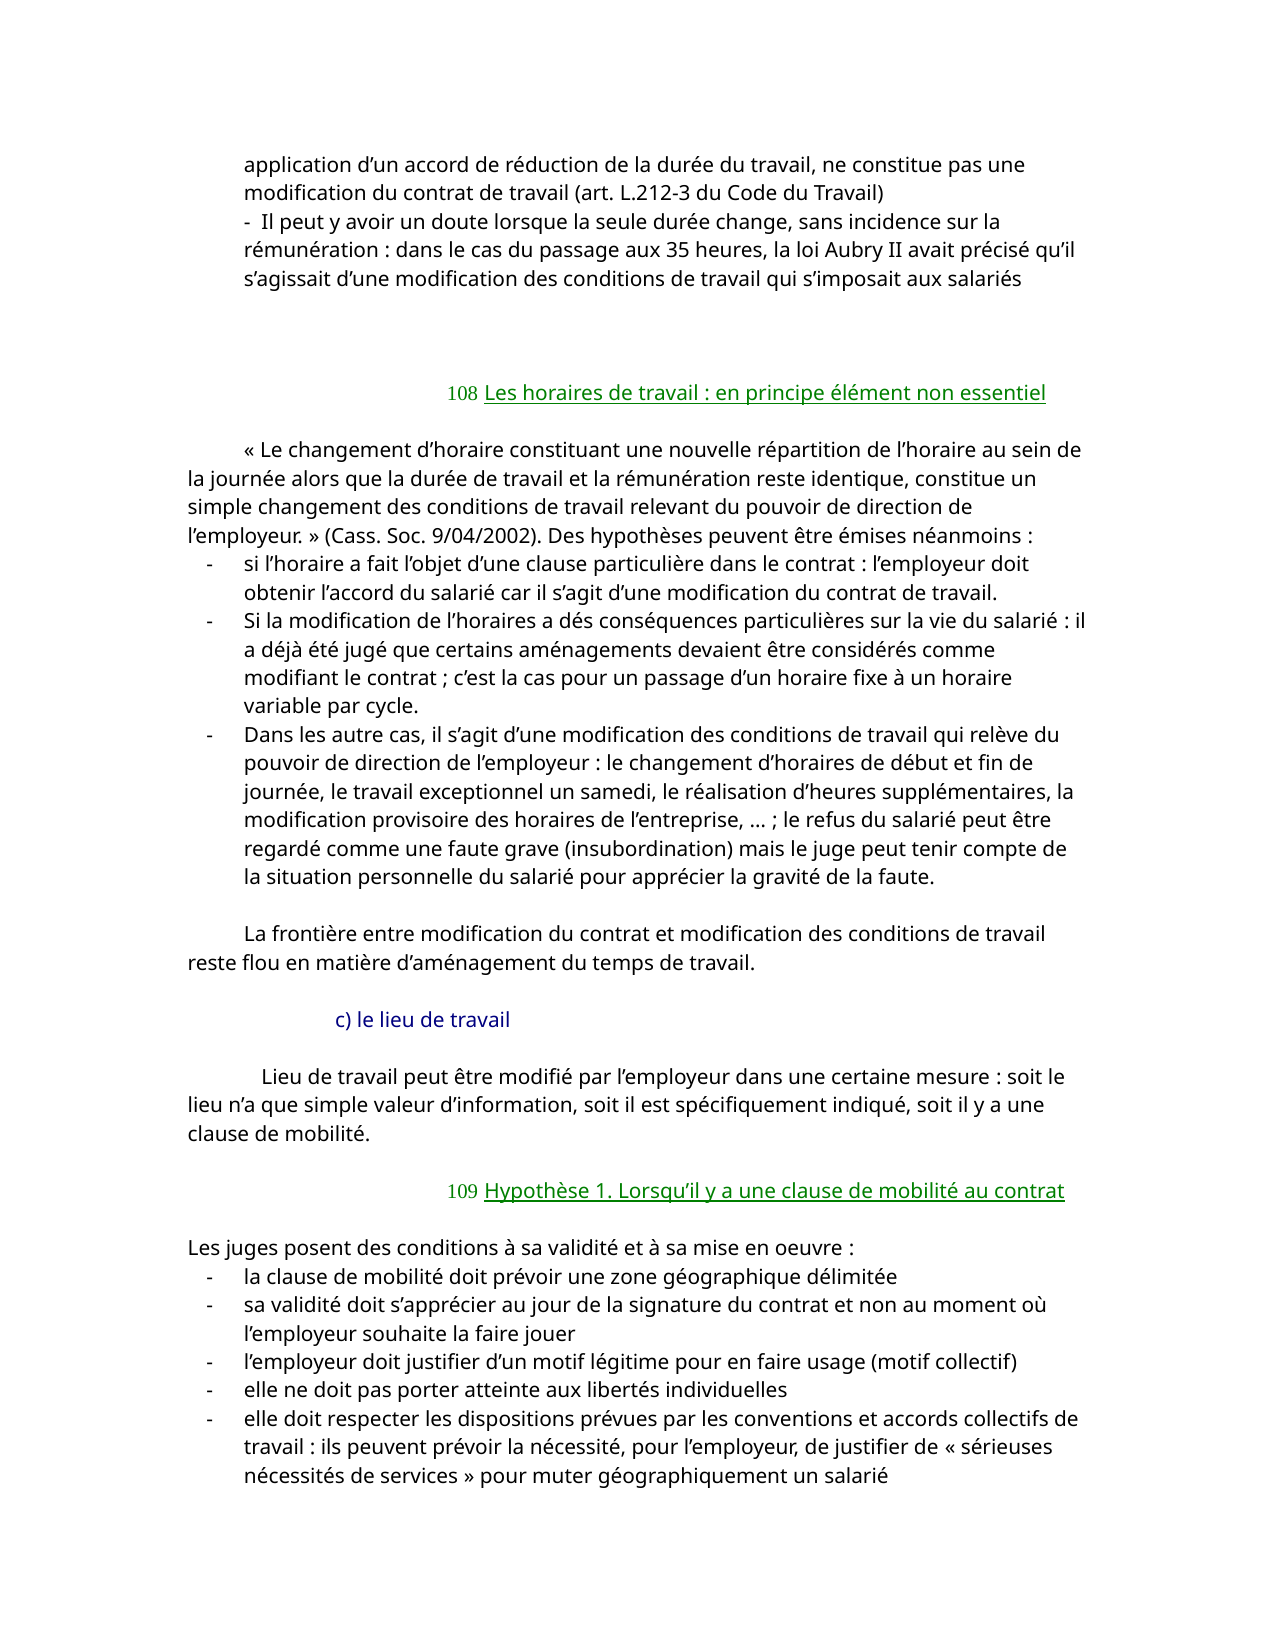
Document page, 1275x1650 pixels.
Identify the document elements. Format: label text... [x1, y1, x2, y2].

text - Dans les autre cas, il s’agit d’une modification des conditions de travail qui relève du pouvoir de direction de l’employeur : le changement d’horaires de début et fin de journée, le travail exceptionnel un samedi, le réalisation d’heures supplémentaires, la modification provisoire des horaires de l’entreprise, … ; le refus du salarié peut être regardé comme une faute grave (insubordination) mais le juge peut tenir compte de la situation personnelle du salarié pour apprécier la gravité de la faute. [206, 720, 1087, 891]
text « Le changement d’horaire constituant une nouvelle répartition de l’horaire au sein de la journée alors que la durée de travail et la rémunération reste identique, constitue un simple changement des conditions de travail relevant du pouvoir de direction de l’employeur. » (Cass. Soc. 9/04/2002). Des hypothèses peuvent être émises néanmoins : [187, 436, 1087, 549]
text - elle doit respecter les dispositions prévues par les conventions et accords collectifs de travail : ils peuvent prévoir la nécessité, pour l’employeur, de justifier de « sérieuses nécessités de services » pour muter géographiquement un salarié [206, 1404, 1087, 1489]
list Les horaires de travail : en principe élément non essentiel [447, 378, 1087, 407]
text c) le lieu de travail [187, 1005, 1087, 1033]
text La frontière entre modification du contrat et modification des conditions de travail reste flou en matière d’aménagement du temps de travail. [187, 919, 1087, 976]
text - Si la modification de l’horaires a dés conséquences particulières sur la vie du salarié : il a déjà été jugé que certains aménagements devaient être considérés comme modifiant le contrat ; c’est la cas pour un passage d’un horaire fixe à un horaire variable par cycle. [206, 606, 1087, 720]
text - elle ne doit pas porter atteinte aux libertés individuelles [206, 1376, 1087, 1404]
text - l’employeur doit justifier d’un motif légitime pour en faire usage (motif collectif) [206, 1347, 1087, 1376]
text - Il peut y avoir un doute lorsque la seule durée change, sans incidence sur la rémunération : dans le cas du passage aux 35 heures, la loi Aubry II avait précisé qu’il s’agissait d’une modification des conditions de travail qui s’imposait aux salariés [244, 207, 1087, 292]
text Les juges posent des conditions à sa validité et à sa mise en oeuvre : [187, 1233, 1087, 1262]
text - si l’horaire a fait l’objet d’une clause particulière dans le contrat : l’employeur doit obtenir l’accord du salarié car il s’agit d’une modification du contrat de travail. [206, 549, 1087, 606]
list Hypothèse 1. Lorsqu’il y a une clause de mobilité au contrat [447, 1176, 1087, 1205]
text Lieu de travail peut être modifié par l’employeur dans une certaine mesure : soit le lieu n’a que simple valeur d’information, soit il est spécifiquement indiqué, soit il y a une clause de mobilité. [187, 1062, 1087, 1147]
text - la clause de mobilité doit prévoir une zone géographique délimitée [206, 1262, 1087, 1290]
text - sa validité doit s’apprécier au jour de la signature du contrat et non au moment où l’employeur souhaite la faire jouer [206, 1290, 1087, 1347]
text application d’un accord de réduction de la durée du travail, ne constitue pas une modification du contrat de travail (art. L.212-3 du Code du Travail) [244, 150, 1087, 207]
